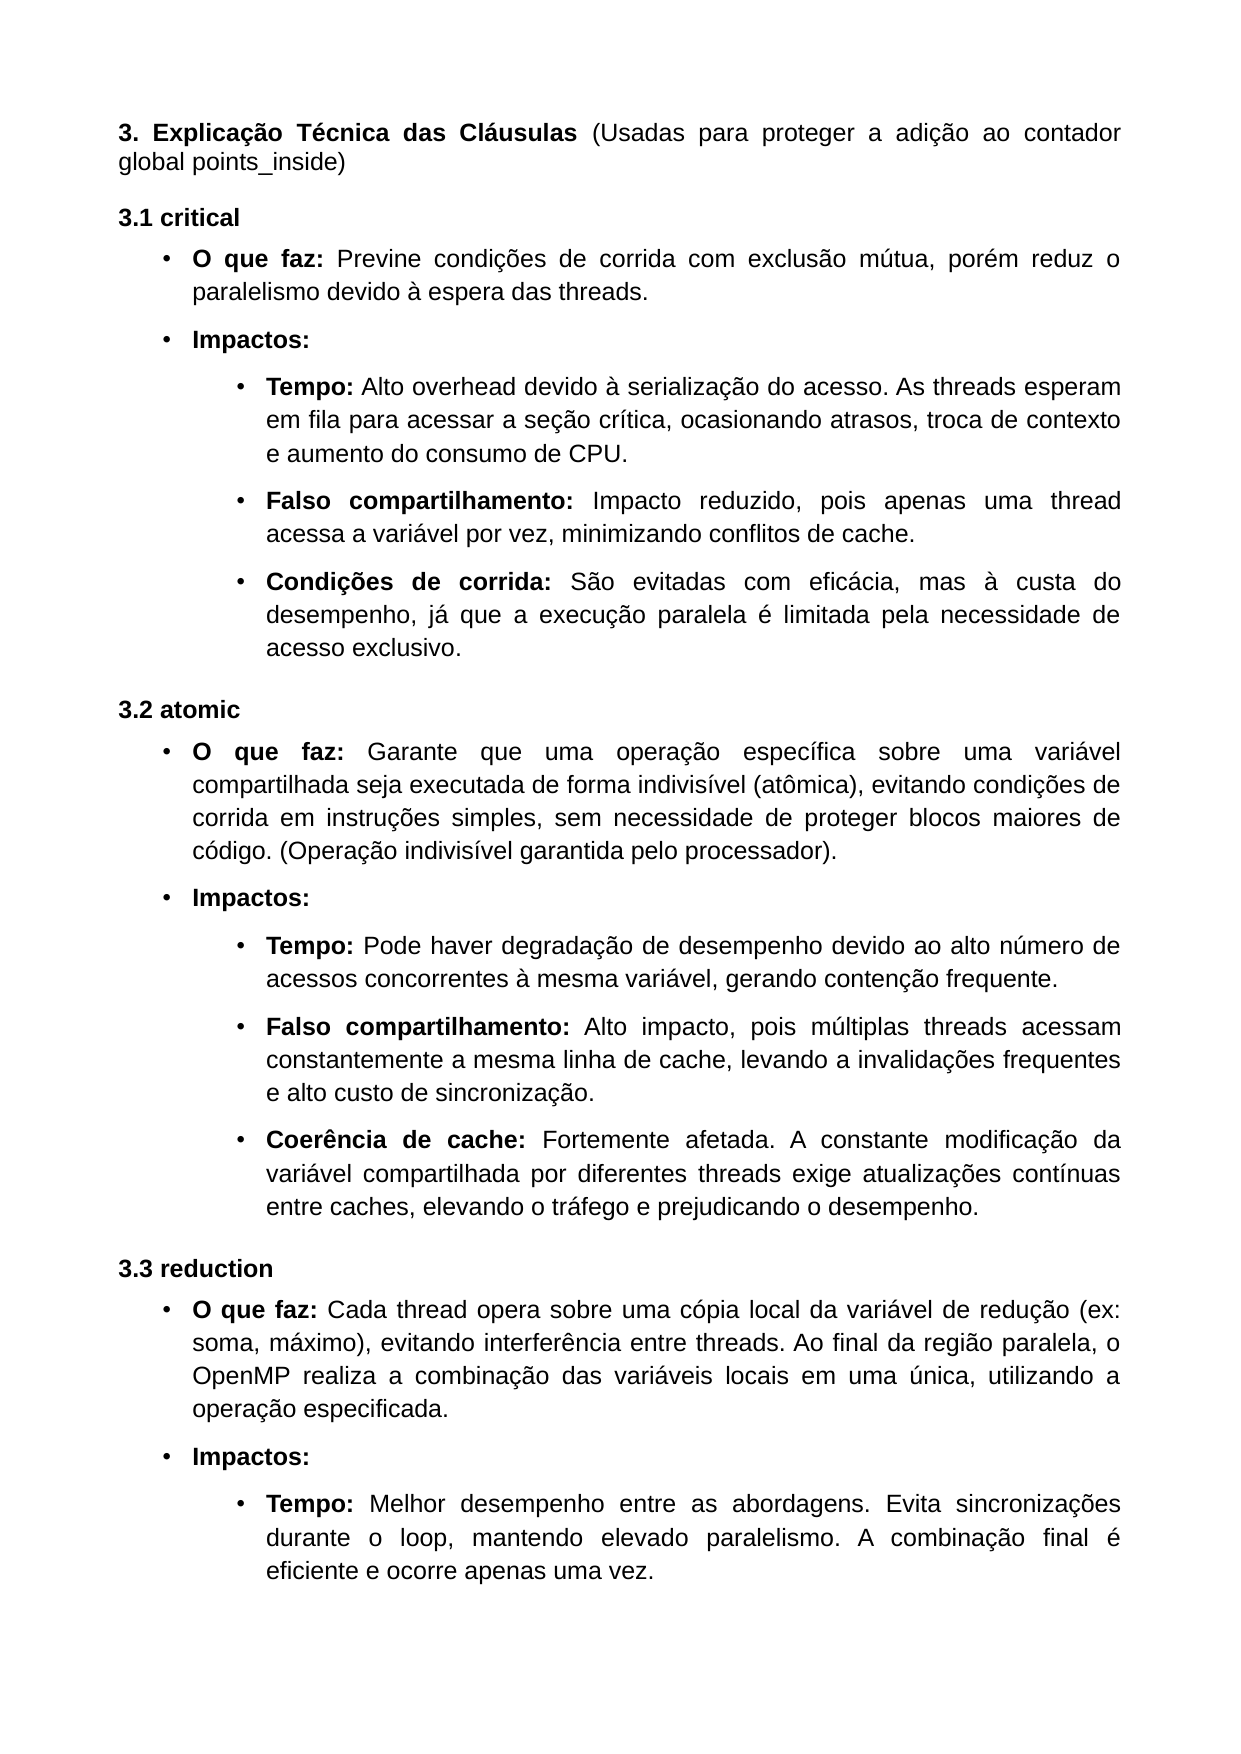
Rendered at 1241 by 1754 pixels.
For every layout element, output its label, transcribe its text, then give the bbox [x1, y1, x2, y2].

list Impactos: [162, 883, 1122, 912]
subtitle 3.1 critical [118, 203, 1122, 231]
list O que faz: Previne condições de corrida com exclusão mútua, porém reduz o paralelismo devido à espera das threads. [162, 244, 1122, 306]
list Tempo: Pode haver degradação de desempenho devido ao alto número de acessos concorrentes à mesma variável, gerando contenção frequente. [236, 931, 1122, 993]
list O que faz: Cada thread opera sobre uma cópia local da variável de redução (ex: soma, máximo), evitando interferência entre threads. Ao final da região paralela, o OpenMP realiza a combinação das variáveis locais em uma única, utilizando a operação especificada. [162, 1295, 1122, 1423]
list Impactos: [162, 1442, 1122, 1471]
list O que faz: Garante que uma operação específica sobre uma variável compartilhada seja executada de forma indivisível (atômica), evitando condições de corrida em instruções simples, sem necessidade de proteger blocos maiores de código. (Operação indivisível garantida pelo processador). [162, 736, 1122, 864]
subtitle 3.3 reduction [118, 1254, 1122, 1282]
list Falso compartilhamento: Impacto reduzido, pois apenas uma thread acessa a variável por vez, minimizando conflitos de cache. [236, 486, 1122, 548]
list Tempo: Melhor desempenho entre as abordagens. Evita sincronizações durante o loop, mantendo elevado paralelismo. A combinação final é eficiente e ocorre apenas uma vez. [236, 1489, 1122, 1584]
list Coerência de cache: Fortemente afetada. A constante modificação da variável compartilhada por diferentes threads exige atualizações contínuas entre caches, elevando o tráfego e prejudicando o desempenho. [236, 1125, 1122, 1220]
list Condições de corrida: São evitadas com eficácia, mas à custa do desempenho, já que a execução paralela é limitada pela necessidade de acesso exclusivo. [236, 567, 1122, 662]
list Impactos: [162, 325, 1122, 353]
list Tempo: Alto overhead devido à serialização do acesso. As threads esperam em fila para acessar a seção crítica, ocasionando atrasos, troca de contexto e aumento do consumo de CPU. [236, 372, 1122, 467]
subtitle 3.2 atomic [118, 695, 1122, 724]
subtitle 3. Explicação Técnica das Cláusulas (Usadas para proteger a adição ao contador global points_inside) [118, 118, 1122, 176]
list Falso compartilhamento: Alto impacto, pois múltiplas threads acessam constantemente a mesma linha de cache, levando a invalidações frequentes e alto custo de sincronização. [236, 1012, 1122, 1107]
